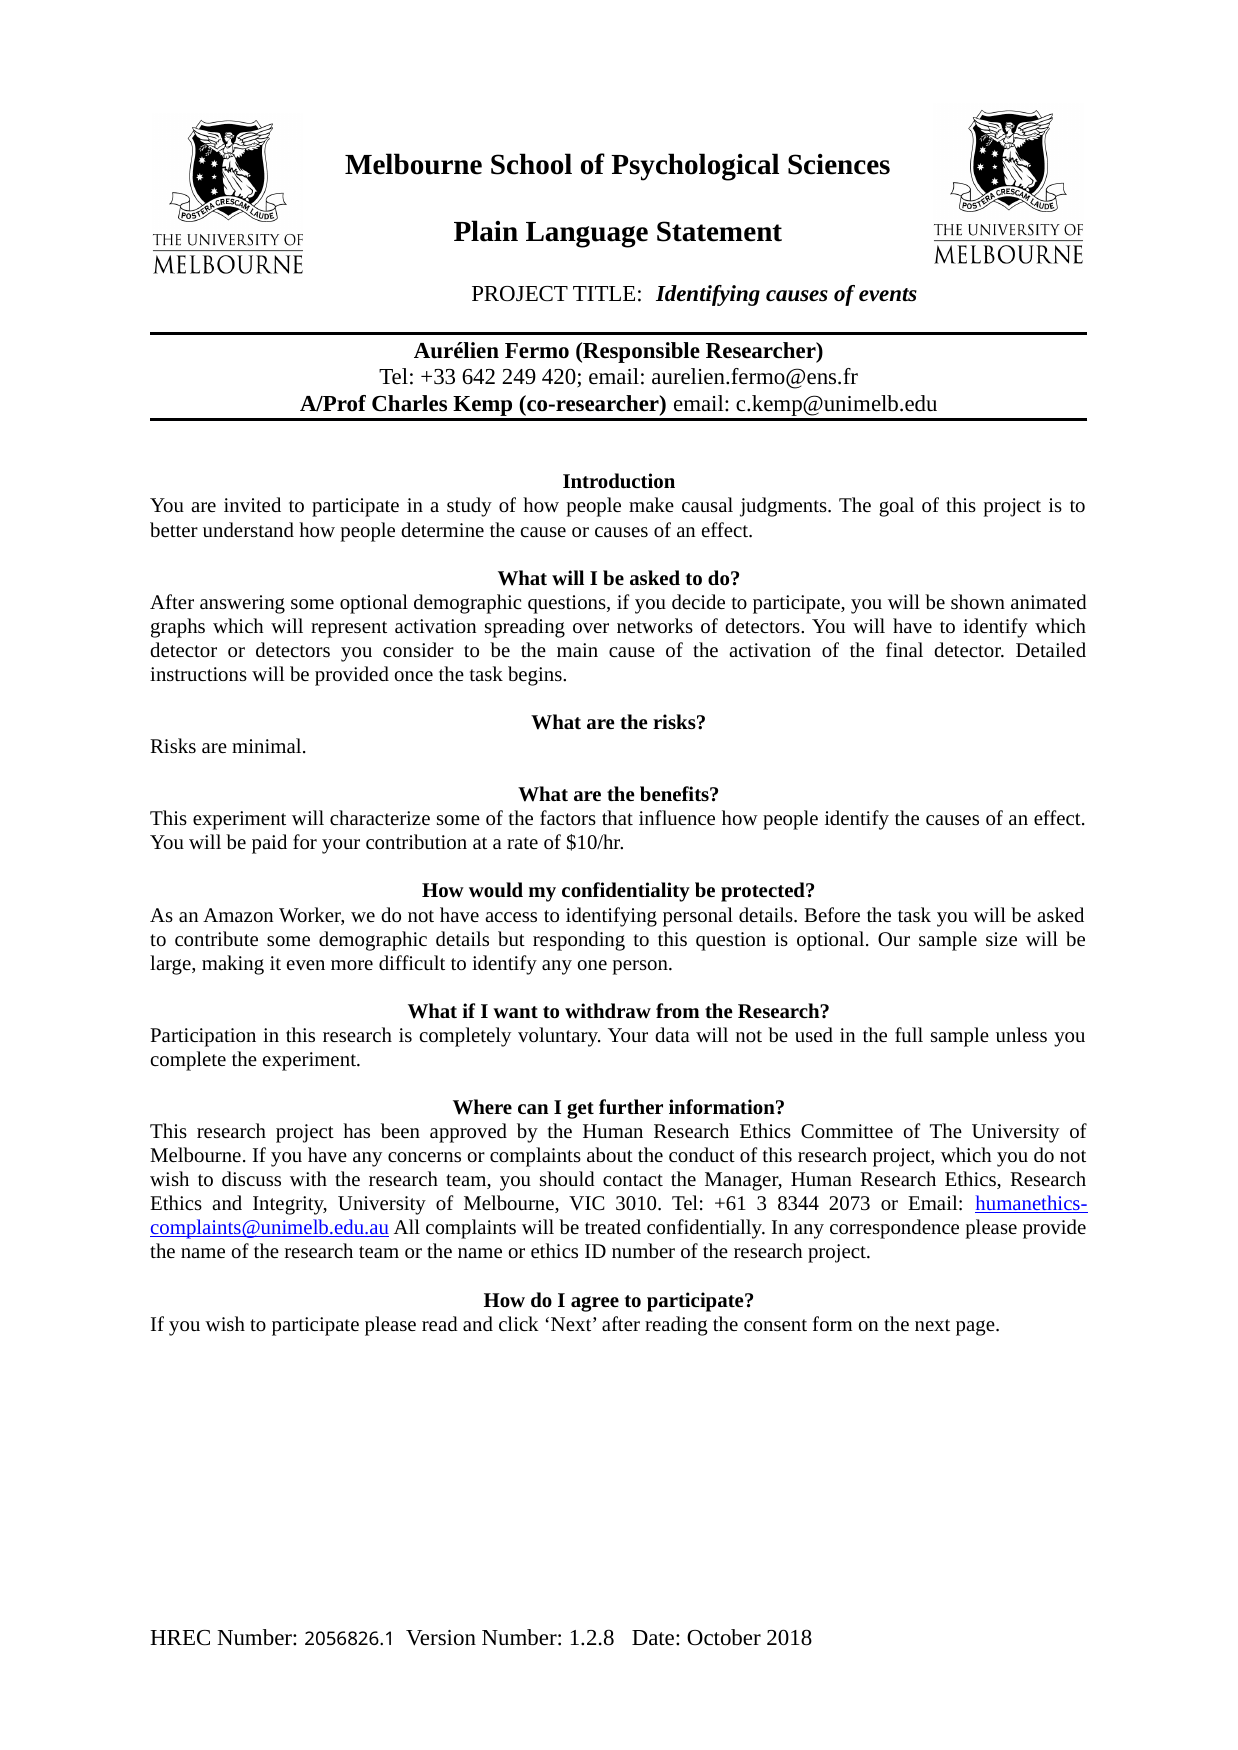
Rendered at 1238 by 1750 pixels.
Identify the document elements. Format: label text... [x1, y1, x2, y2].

text What are the benefits? [150, 782, 1087, 806]
text Where can I get further information? [150, 1095, 1087, 1119]
text How would my confidentiality be protected? [150, 878, 1087, 902]
text This experiment will characterize some of the factors that influence how people identify the causes of an effect. You will be paid for your contribution at a rate of $10/hr. [150, 806, 1087, 854]
text What will I be asked to do? [150, 566, 1087, 590]
text Tel: +33 642 249 420; email: aurelien.fermo@ens.fr [150, 363, 1087, 384]
text After answering some optional demographic questions, if you decide to participate, you will be shown animated graphs which will represent activation spreading over networks of detectors. You will have to identify which detector or detectors you consider to be the main cause of the activation of the final detector. Detailed instructions will be provided once the task begins. [150, 590, 1087, 686]
text Risks are minimal. [150, 734, 1087, 758]
text Introduction [150, 469, 1087, 493]
text You are invited to participate in a study of how people make causal judgments. The goal of this project is to better understand how people determine the cause or causes of an effect. [150, 493, 1087, 542]
text A/Prof Charles Kemp (co-researcher) email: c.kemp@unimelb.edu [150, 384, 1087, 418]
text Aurélien Fermo (Responsible Researcher) [150, 335, 1087, 363]
text If you wish to participate please read and click ‘Next’ after reading the consent form on the next page. [150, 1312, 1087, 1336]
text What if I want to withdraw from the Research? [150, 999, 1087, 1023]
text PROJECT TITLE: Identifying causes of events [150, 274, 1087, 308]
text Melbourne School of Psychological Sciences [303, 147, 932, 181]
text This research project has been approved by the Human Research Ethics Committee of The University of Melbourne. If you have any concerns or complaints about the conduct of this research project, which you do not wish to discuss with the research team, you should contact the Manager, Human Research Ethics, Research Ethics and Integrity, University of Melbourne, VIC 3010. Tel: +61 3 8344 2073 or Email: humanethics-complaints@unimelb.edu.au All complaints will be treated confidentially. In any correspondence please provide the name of the research team or the name or ethics ID number of the research project. [150, 1119, 1087, 1263]
text How do I agree to participate? [150, 1287, 1087, 1312]
text Plain Language Statement [303, 214, 932, 248]
text As an Amazon Worker, we do not have access to identifying personal details. Before the task you will be asked to contribute some demographic details but responding to this question is optional. Our sample size will be large, making it even more difficult to identify any one person. [150, 902, 1087, 975]
text What are the risks? [150, 710, 1087, 734]
text Participation in this research is completely voluntary. Your data will not be used in the full sample unless you complete the experiment. [150, 1023, 1087, 1071]
